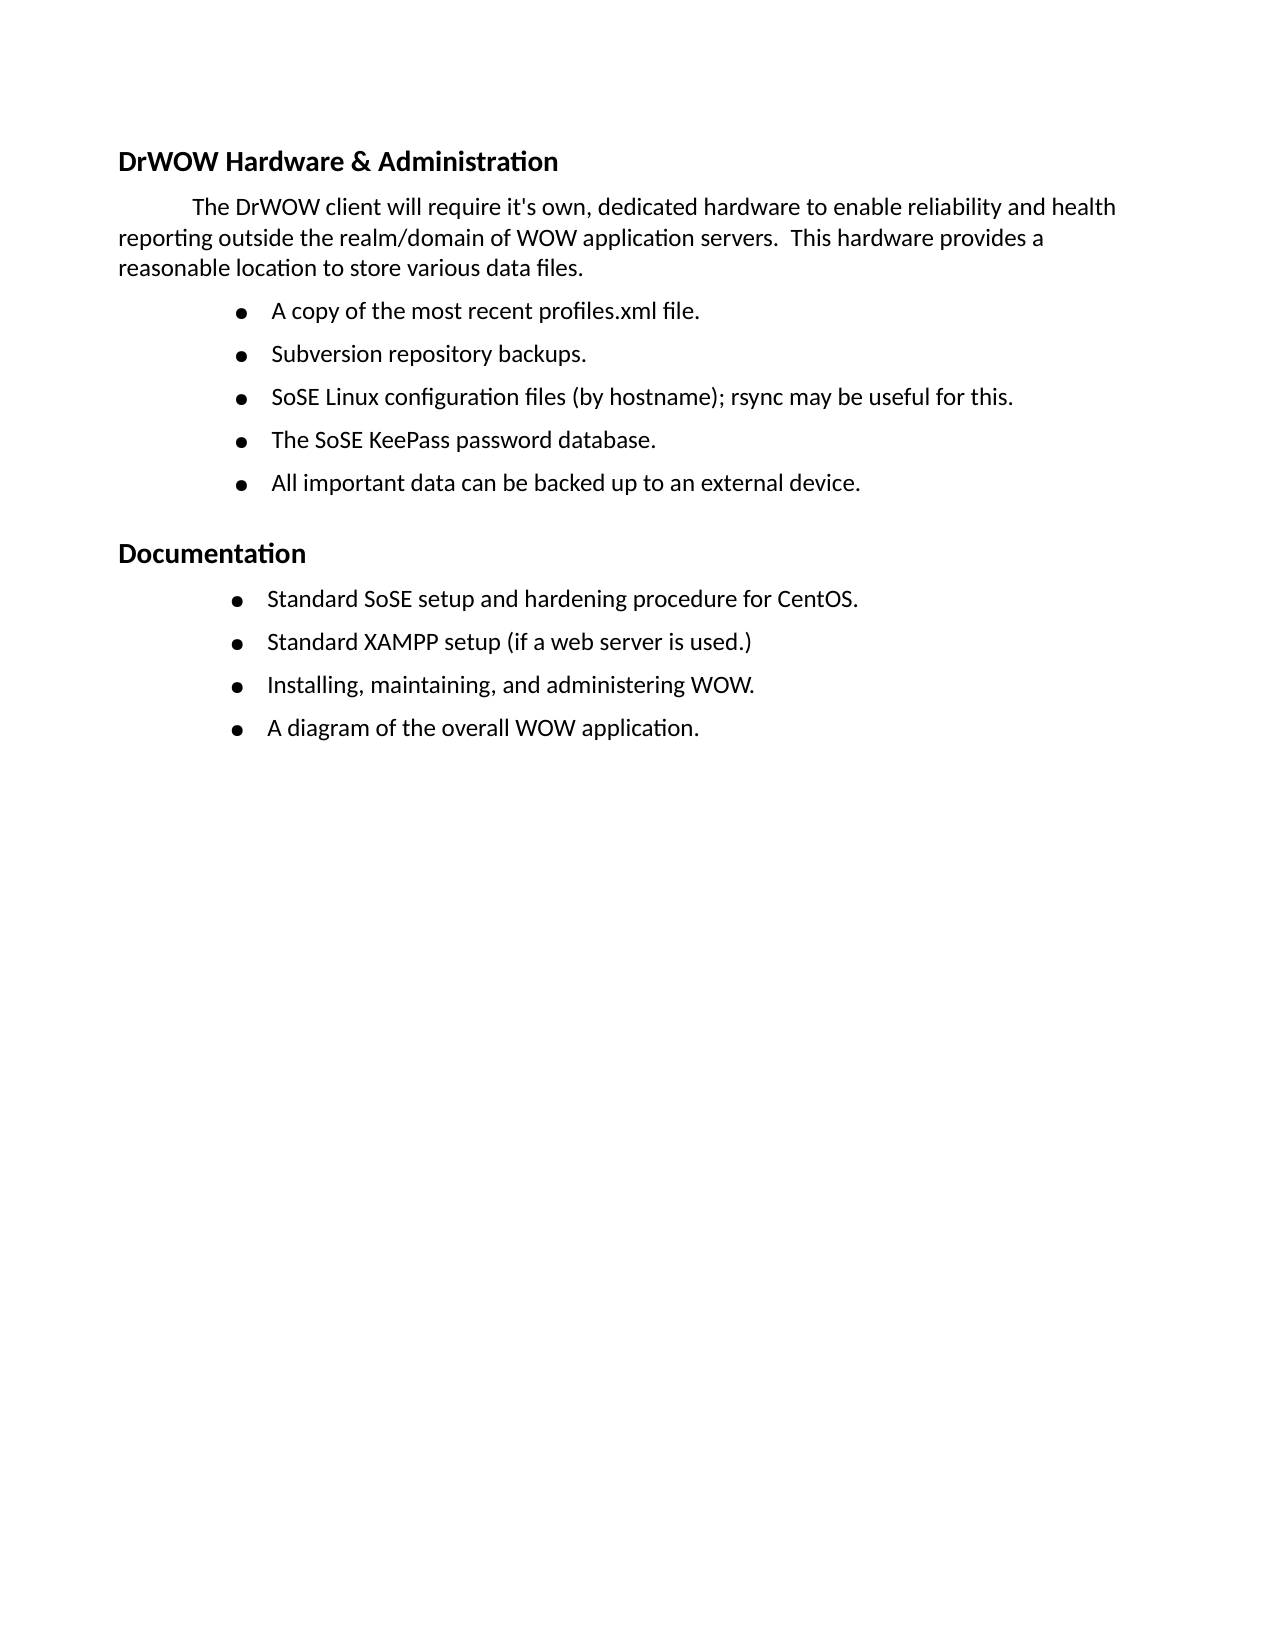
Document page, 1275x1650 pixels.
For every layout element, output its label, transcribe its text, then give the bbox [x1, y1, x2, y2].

list Installing, maintaining, and administering WOW. [229, 669, 1157, 700]
list The SoSE KeePass password database. [266, 424, 1157, 455]
subtitle Documentation [118, 535, 1157, 571]
list A copy of the most recent profiles.xml file. [266, 295, 1157, 326]
list SoSE Linux configuration files (by hostname); rsync may be useful for this. [266, 381, 1157, 412]
text The DrWOW client will require it's own, dedicated hardware to enable reliability and health reporting outside the realm/domain of WOW application servers. This hardware provides a reasonable location to store various data files. [118, 191, 1157, 283]
list Standard XAMPP setup (if a web server is used.) [229, 627, 1157, 657]
subtitle DrWOW Hardware & Administration [118, 143, 1157, 179]
list Standard SoSE setup and hardening procedure for CentOS. [229, 583, 1157, 614]
list A diagram of the overall WOW application. [229, 713, 1157, 743]
list All important data can be backed up to an external device. [266, 467, 1157, 498]
list Subversion repository backups. [266, 338, 1157, 369]
